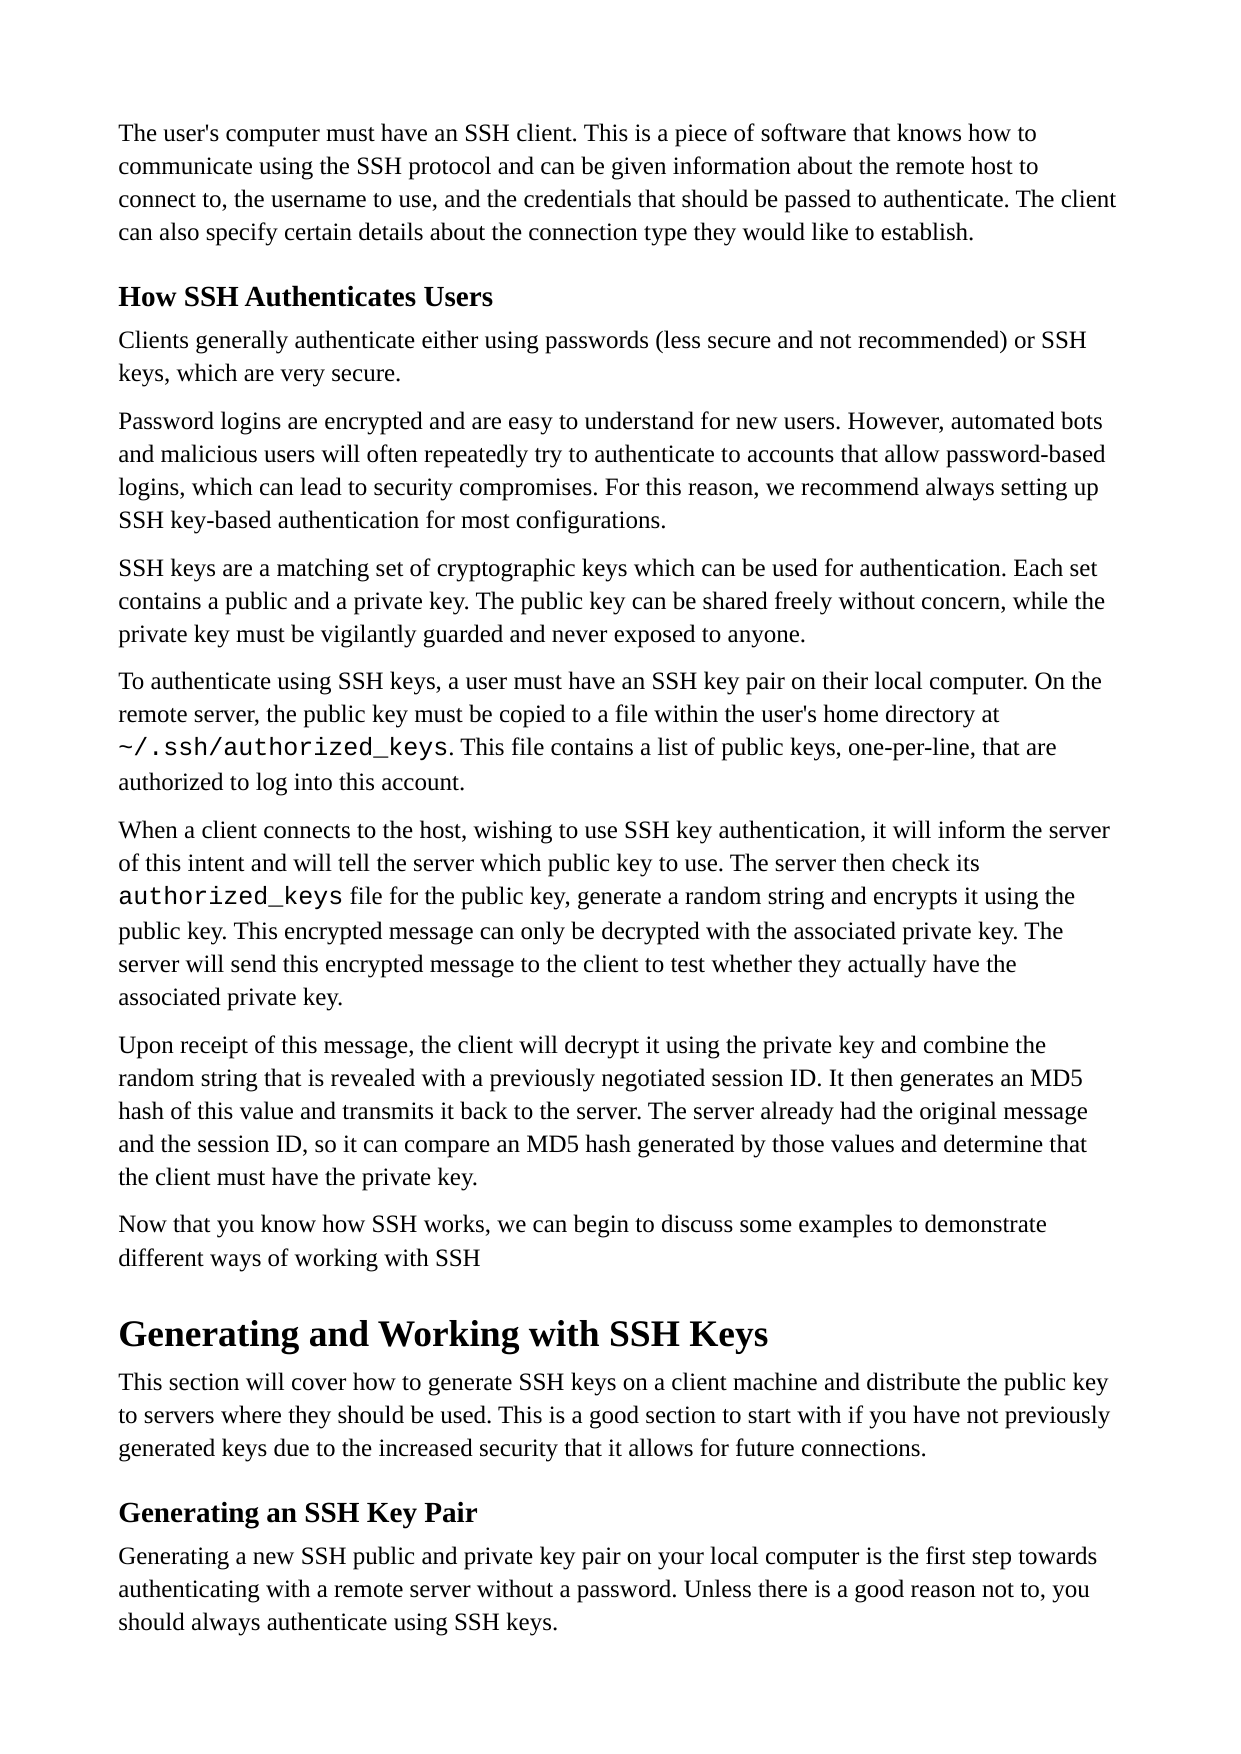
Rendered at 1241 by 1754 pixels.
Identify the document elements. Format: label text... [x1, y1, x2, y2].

text This section will cover how to generate SSH keys on a client machine and distribute the public key to servers where they should be used. This is a good section to start with if you have not previously generated keys due to the increased security that it allows for future connections. [118, 1367, 1122, 1461]
text SSH keys are a matching set of cryptographic keys which can be used for authentication. Each set contains a public and a private key. The public key can be shared freely without concern, while the private key must be vigilantly guarded and never exposed to anyone. [118, 553, 1122, 647]
text Generating a new SSH public and private key pair on your local computer is the first step towards authenticating with a remote server without a password. Unless there is a good reason not to, you should always authenticate using SSH keys. [118, 1541, 1122, 1636]
text Clients generally authenticate either using passwords (less secure and not recommended) or SSH keys, which are very secure. [118, 325, 1122, 387]
text Password logins are encrypted and are easy to understand for new users. However, automated bots and malicious users will often repeatedly try to authenticate to accounts that allow password-based logins, which can lead to security compromises. For this reason, we recommend always setting up SSH key-based authentication for most configurations. [118, 406, 1122, 534]
subtitle Generating an SSH Key Pair [118, 1495, 1122, 1528]
text Upon receipt of this message, the client will decrypt it using the private key and combine the random string that is revealed with a previously negotiated session ID. It then generates an MD5 hash of this value and transmits it back to the server. The server already had the original message and the session ID, so it can compare an MD5 hash generated by those values and determine that the client must have the private key. [118, 1030, 1122, 1191]
text When a client connects to the host, wishing to use SSH key authentication, it will inform the server of this intent and will tell the server which public key to use. The server then check its authorized_keys file for the public key, generate a random string and encrypts it using the public key. This encrypted message can only be decrypted with the associated private key. The server will send this encrypted message to the client to test whether they actually have the associated private key. [118, 815, 1122, 1011]
text The user's computer must have an SSH client. This is a piece of software that knows how to communicate using the SSH protocol and can be given information about the remote host to connect to, the username to use, and the credentials that should be passed to authenticate. The client can also specify certain details about the connection type they would like to establish. [118, 118, 1122, 246]
subtitle Generating and Working with SSH Keys [118, 1311, 1122, 1354]
text To authenticate using SSH keys, a user must have an SSH key pair on their local computer. On the remote server, the public key must be copied to a file within the user's home directory at ~/.ssh/authorized_keys. This file contains a list of public keys, one-per-line, that are authorized to log into this account. [118, 666, 1122, 796]
subtitle How SSH Authenticates Users [118, 279, 1122, 313]
text Now that you know how SSH works, we can begin to discuss some examples to demonstrate different ways of working with SSH [118, 1209, 1122, 1271]
